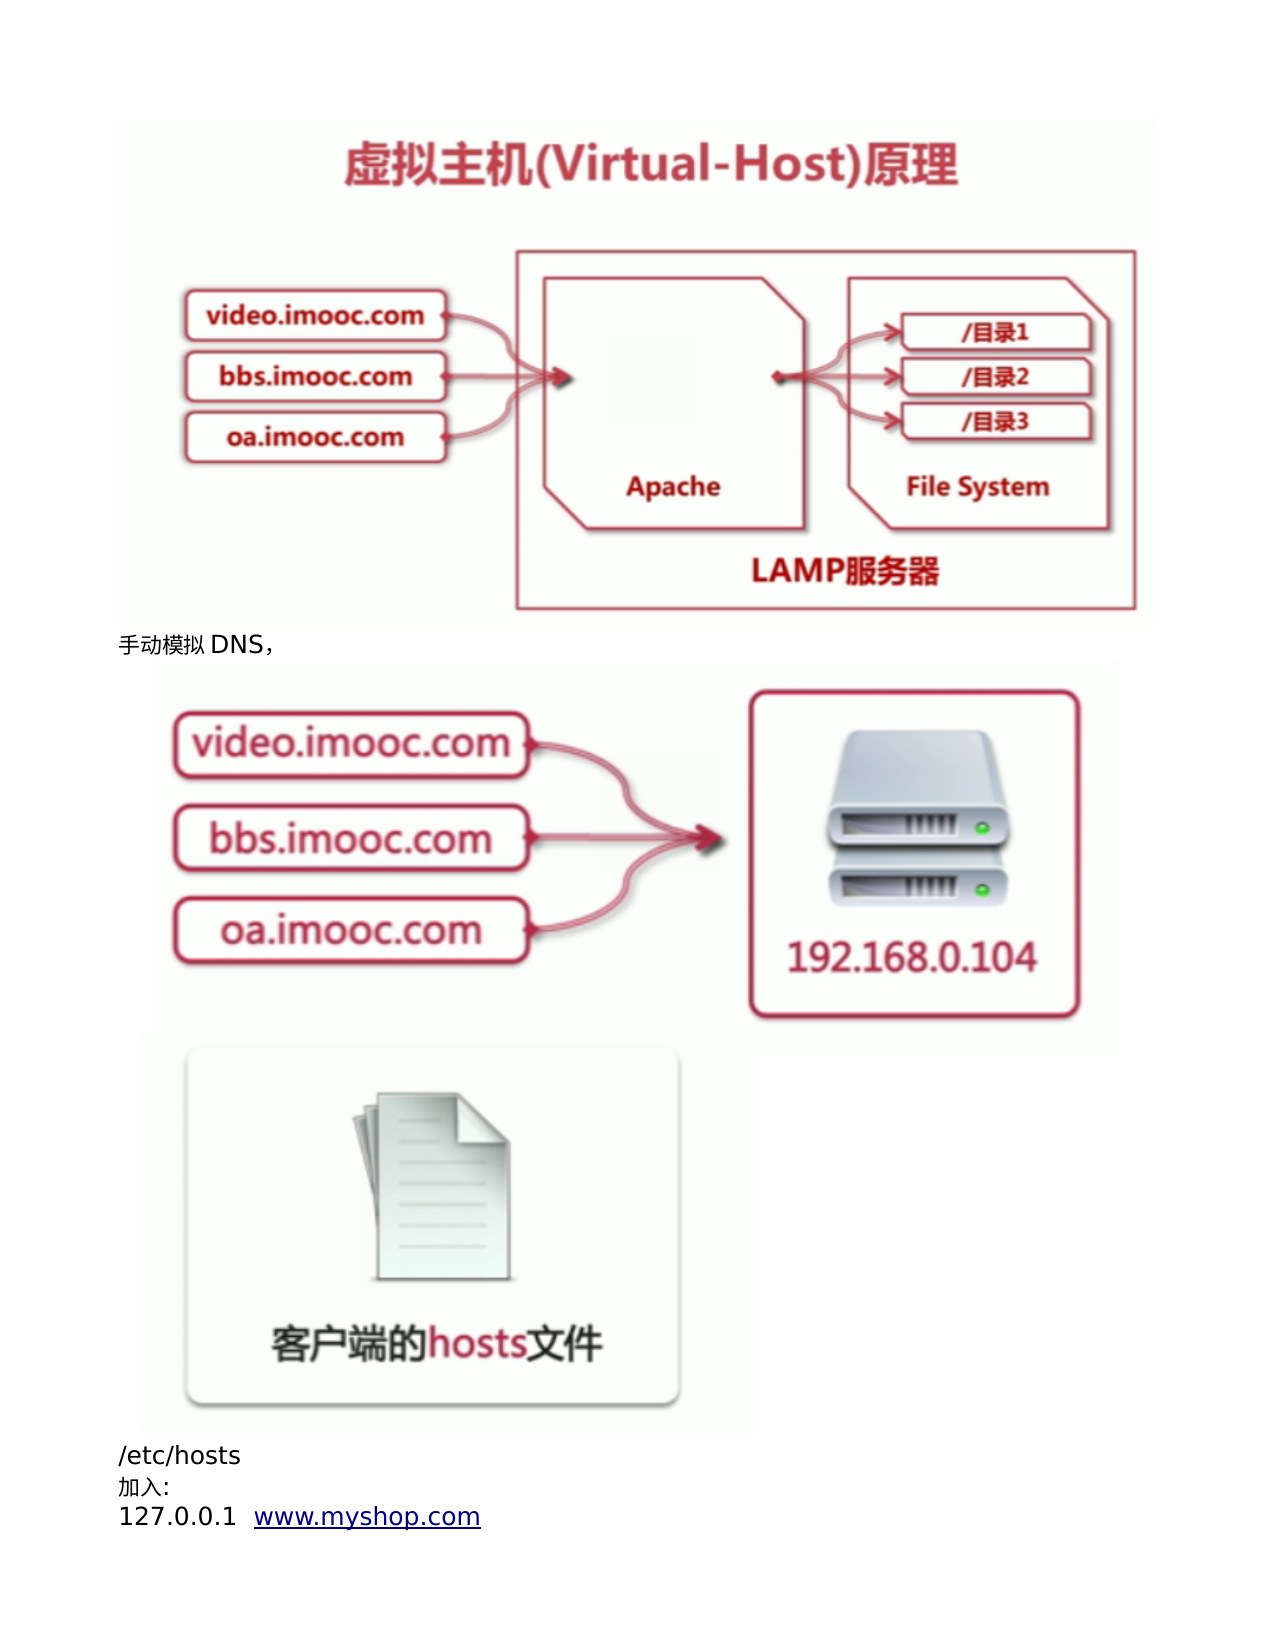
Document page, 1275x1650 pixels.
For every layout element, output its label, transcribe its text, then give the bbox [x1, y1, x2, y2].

picture [118, 118, 1157, 628]
text 加入: [118, 1470, 1157, 1502]
picture [139, 659, 1119, 1436]
text 127.0.0.1 www.myshop.com [118, 1502, 1157, 1531]
text 手动模拟DNS， [118, 628, 1157, 659]
text /etc/hosts [118, 1441, 1157, 1470]
